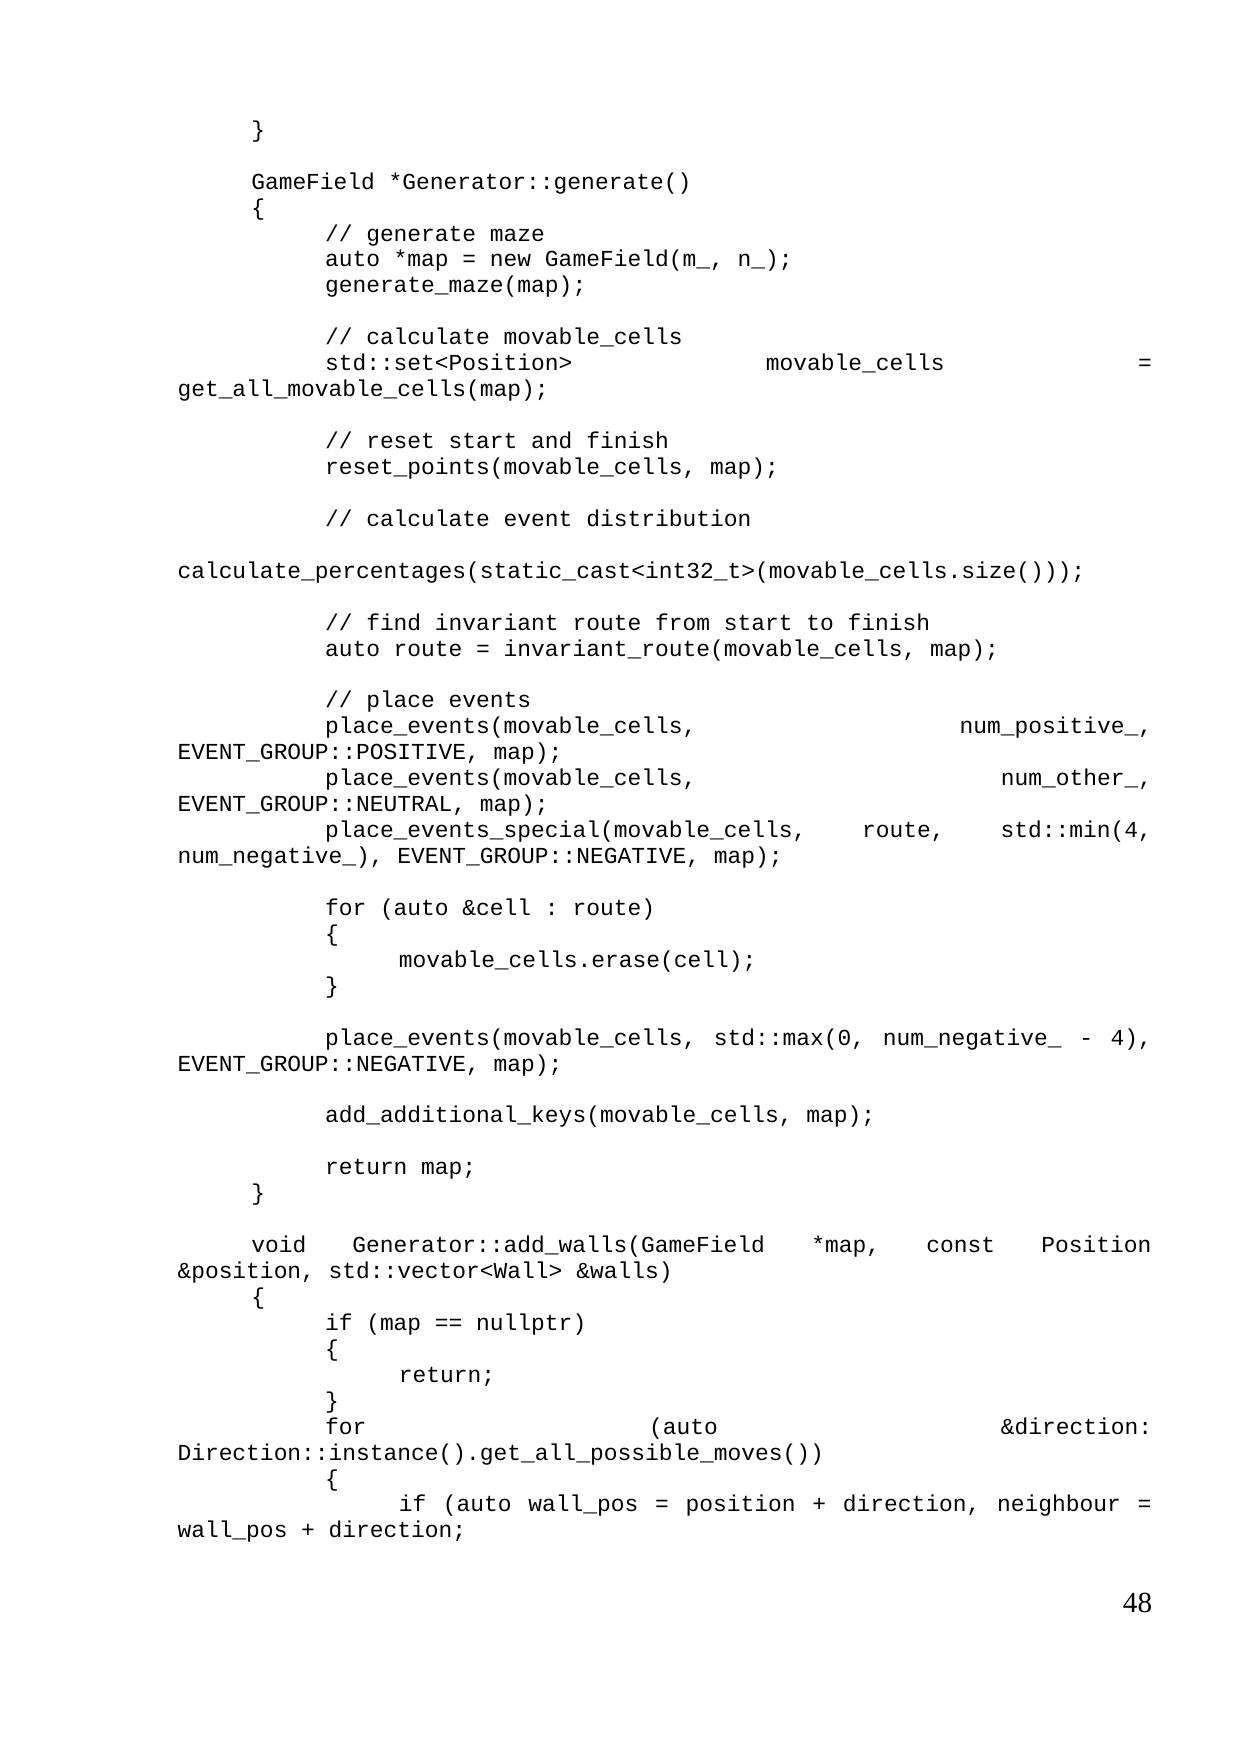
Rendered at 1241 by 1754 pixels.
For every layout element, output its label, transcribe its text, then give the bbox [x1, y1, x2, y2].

text return; [177, 1363, 1152, 1389]
text auto *map = new GameField(m_, n_); [177, 248, 1152, 274]
text if (map == nullptr) [177, 1311, 1152, 1337]
text } [177, 1182, 1152, 1207]
text for (auto &direction: Direction::instance().get_all_possible_moves()) [177, 1415, 1152, 1467]
text // calculate event distribution [177, 507, 1152, 533]
text add_additional_keys(movable_cells, map); [177, 1104, 1152, 1130]
text } [177, 974, 1152, 1000]
text { [177, 1467, 1152, 1493]
text GameField *Generator::generate() [177, 170, 1152, 196]
text { [177, 922, 1152, 948]
text place_events(movable_cells, std::max(0, num_negative_ - 4), EVENT_GROUP::NEGATIVE, map); [177, 1026, 1152, 1078]
text place_events_special(movable_cells, route, std::min(4, num_negative_), EVENT_GROUP::NEGATIVE, map); [177, 818, 1152, 870]
text // reset start and finish [177, 429, 1152, 455]
text { [177, 196, 1152, 222]
text { [177, 1337, 1152, 1363]
text if (auto wall_pos = position + direction, neighbour = wall_pos + direction; [177, 1493, 1152, 1545]
text // generate maze [177, 222, 1152, 248]
text return map; [177, 1156, 1152, 1182]
text place_events(movable_cells, num_positive_, EVENT_GROUP::POSITIVE, map); [177, 715, 1152, 767]
text movable_cells.erase(cell); [177, 948, 1152, 974]
text // calculate movable_cells [177, 326, 1152, 352]
text void Generator::add_walls(GameField *map, const Position &position, std::vector<Wall> &walls) [177, 1233, 1152, 1285]
text place_events(movable_cells, num_other_, EVENT_GROUP::NEUTRAL, map); [177, 767, 1152, 818]
text // find invariant route from start to finish [177, 611, 1152, 637]
text // place events [177, 689, 1152, 715]
text generate_maze(map); [177, 274, 1152, 300]
text { [177, 1285, 1152, 1311]
text } [177, 1389, 1152, 1415]
text } [177, 118, 1152, 144]
text for (auto &cell : route) [177, 896, 1152, 922]
text calculate_percentages(static_cast<int32_t>(movable_cells.size())); [177, 533, 1152, 585]
text auto route = invariant_route(movable_cells, map); [177, 637, 1152, 663]
text reset_points(movable_cells, map); [177, 455, 1152, 481]
text std::set<Position> movable_cells = get_all_movable_cells(map); [177, 352, 1152, 403]
